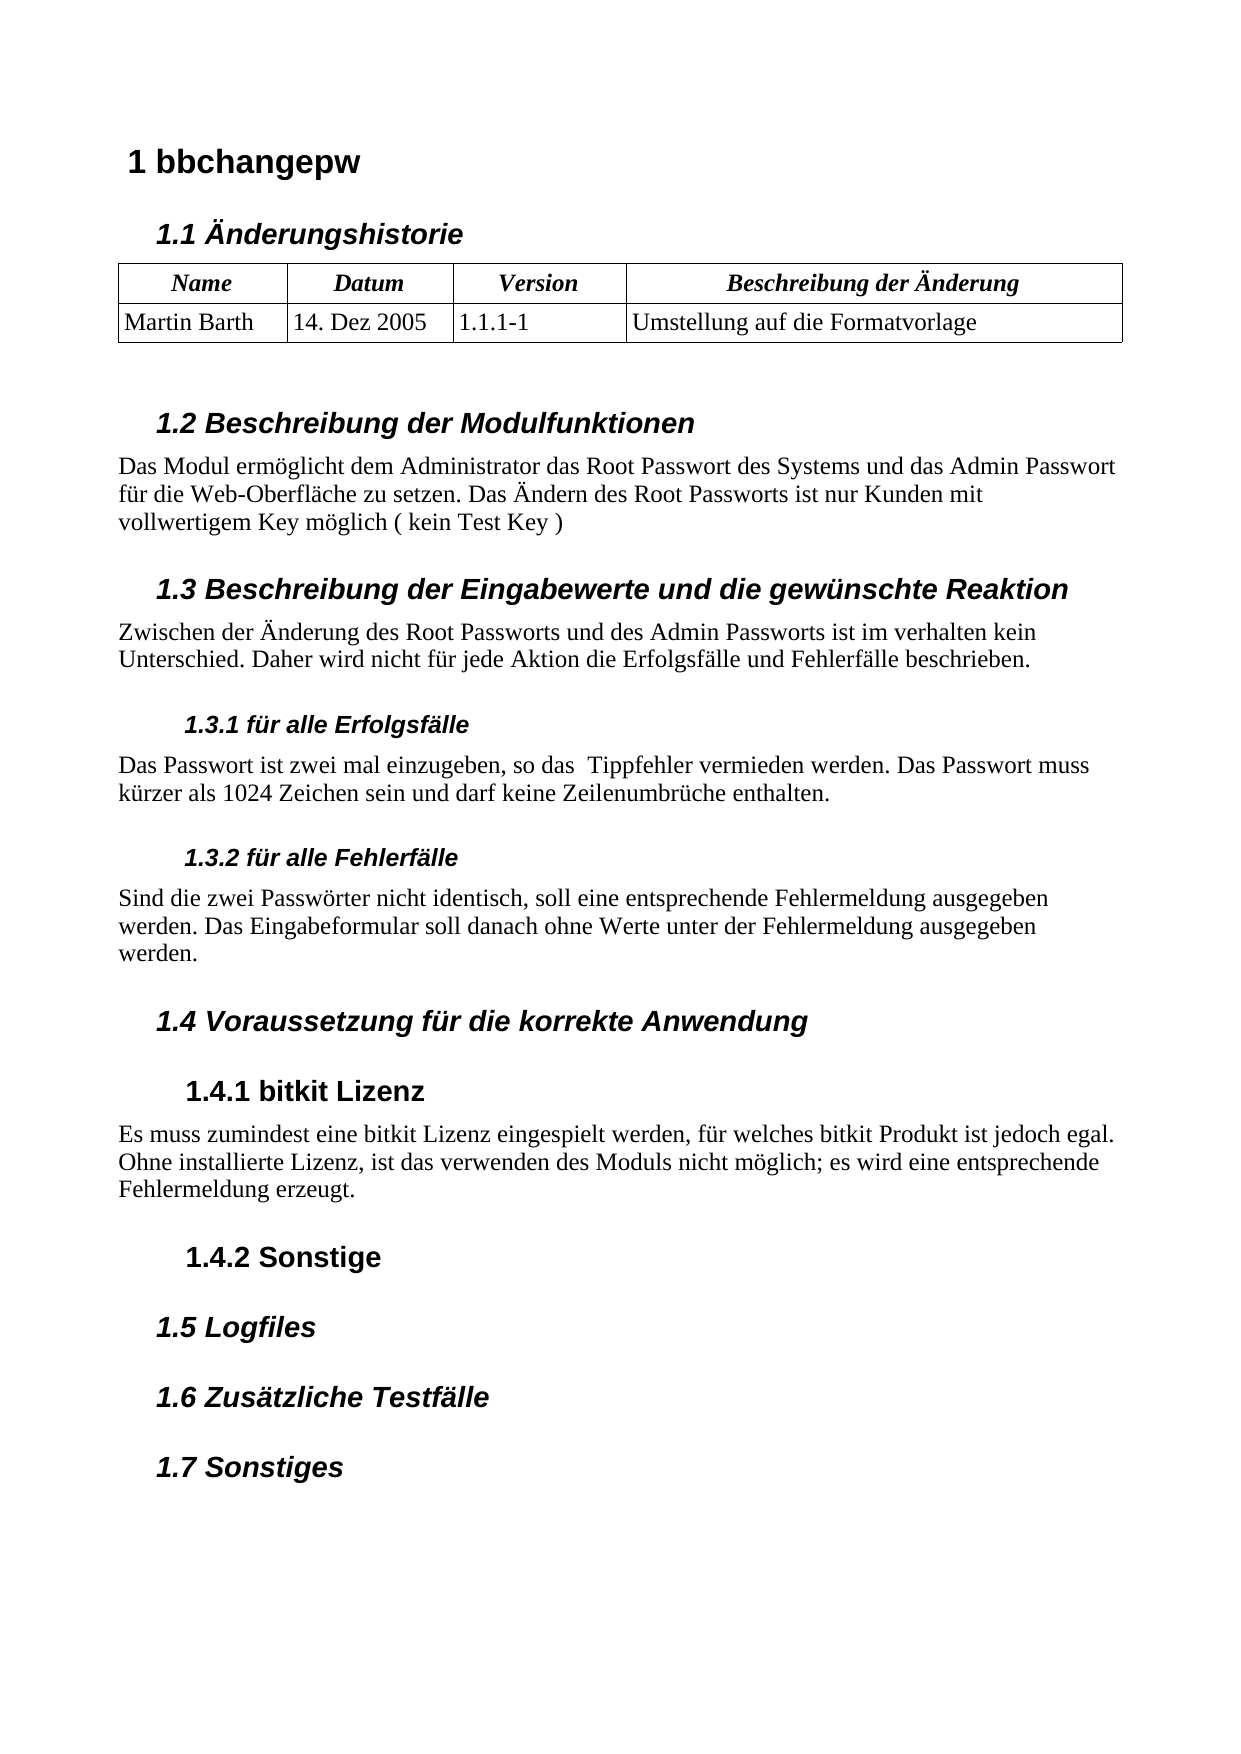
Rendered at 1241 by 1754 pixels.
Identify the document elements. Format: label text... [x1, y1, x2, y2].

subtitle Änderungshistorie [148, 218, 1122, 251]
table_cell 14. Dez 2005 [288, 304, 453, 342]
subtitle Sonstige [177, 1241, 1122, 1273]
subtitle Sonstiges [148, 1451, 1122, 1483]
subtitle für alle Fehlerfälle [177, 844, 1122, 872]
subtitle Logfiles [148, 1311, 1122, 1343]
table_header Name [119, 264, 287, 302]
table_header Version [454, 264, 626, 302]
text Das Passwort ist zwei mal einzugeben, so das Tippfehler vermieden werden. Das Passwort muss kürzer als 1024 Zeichen sein und darf keine Zeilenumbrüche enthalten. [118, 751, 1122, 806]
subtitle Beschreibung der Modulfunktionen [148, 407, 1122, 440]
subtitle bitkit Lizenz [177, 1075, 1122, 1107]
subtitle für alle Erfolgsfälle [177, 711, 1122, 738]
subtitle bbchangepw [118, 143, 1122, 181]
subtitle Voraussetzung für die korrekte Anwendung [148, 1005, 1122, 1037]
table_cell Umstellung auf die Formatvorlage [627, 304, 1122, 342]
text Es muss zumindest eine bitkit Lizenz eingespielt werden, für welches bitkit Produkt ist jedoch egal. Ohne installierte Lizenz, ist das verwenden des Moduls nicht möglich; es wird eine entsprechende Fehlermeldung erzeugt. [118, 1120, 1122, 1203]
text Zwischen der Änderung des Root Passworts und des Admin Passworts ist im verhalten kein Unterschied. Daher wird nicht für jede Aktion die Erfolgsfälle und Fehlerfälle beschrieben. [118, 618, 1122, 673]
table_header Datum [288, 264, 453, 302]
subtitle Beschreibung der Eingabewerte und die gewünschte Reaktion [148, 573, 1122, 605]
text Sind die zwei Passwörter nicht identisch, soll eine entsprechende Fehlermeldung ausgegeben werden. Das Eingabeformular soll danach ohne Werte unter der Fehlermeldung ausgegeben werden. [118, 884, 1122, 967]
table_cell 1.1.1-1 [454, 304, 626, 342]
text Das Modul ermöglicht dem Administrator das Root Passwort des Systems und das Admin Passwort für die Web-Oberfläche zu setzen. Das Ändern des Root Passworts ist nur Kunden mit vollwertigem Key möglich ( kein Test Key ) [118, 452, 1122, 535]
subtitle Zusätzliche Testfälle [148, 1381, 1122, 1413]
table_header Beschreibung der Änderung [627, 264, 1122, 302]
table_cell Martin Barth [119, 304, 287, 342]
